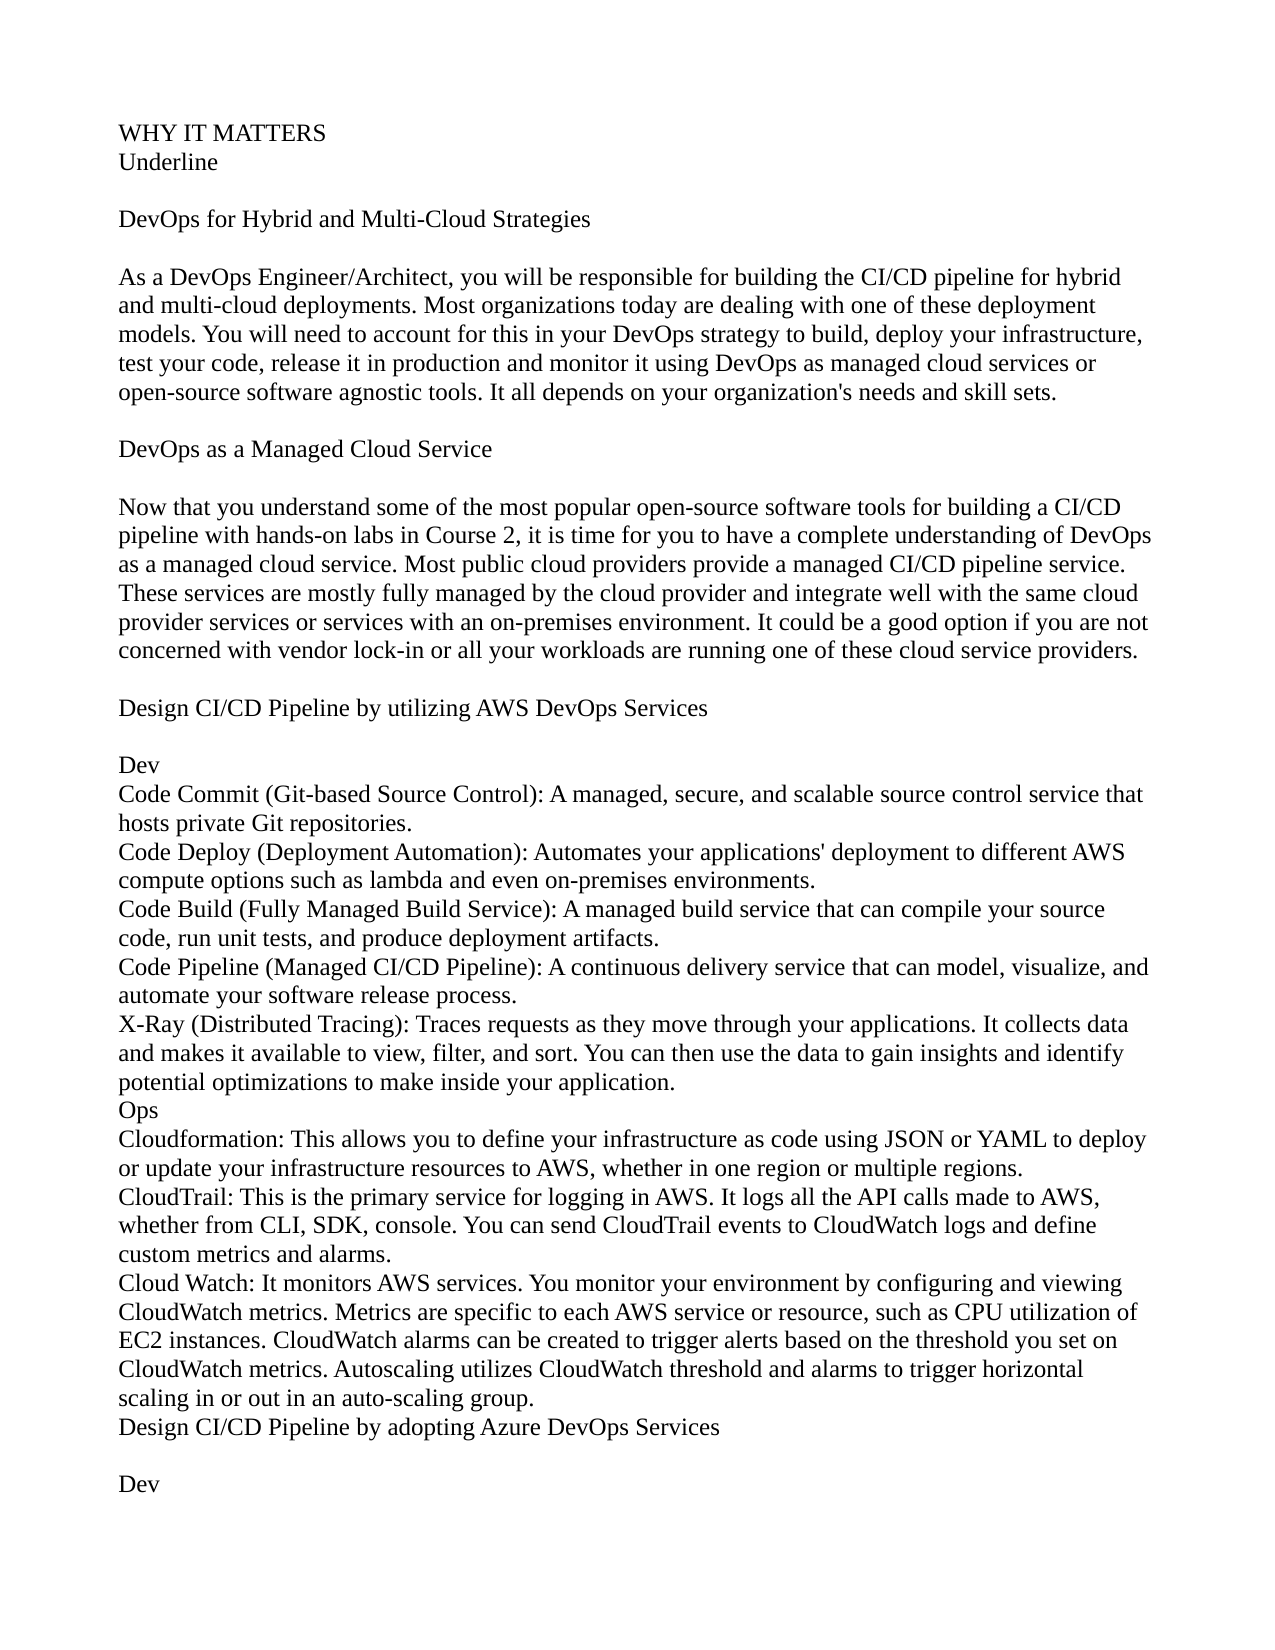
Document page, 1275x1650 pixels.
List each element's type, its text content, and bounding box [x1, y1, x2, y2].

text DevOps as a Managed Cloud Service [118, 434, 1157, 463]
text Dev [118, 751, 1157, 779]
text Cloudformation: This allows you to define your infrastructure as code using JSON or YAML to deploy or update your infrastructure resources to AWS, whether in one region or multiple regions. [118, 1124, 1157, 1182]
text Code Commit (Git-based Source Control): A managed, secure, and scalable source control service that hosts private Git repositories. [118, 779, 1157, 837]
text Code Deploy (Deployment Automation): Automates your applications' deployment to different AWS compute options such as lambda and even on-premises environments. [118, 837, 1157, 894]
text Code Pipeline (Managed CI/CD Pipeline): A continuous delivery service that can model, visualize, and automate your software release process. [118, 952, 1157, 1009]
text DevOps for Hybrid and Multi-Cloud Strategies [118, 204, 1157, 233]
text WHY IT MATTERS [118, 118, 1157, 147]
text Underline [118, 147, 1157, 176]
text Now that you understand some of the most popular open-source software tools for building a CI/CD pipeline with hands-on labs in Course 2, it is time for you to have a complete understanding of DevOps as a managed cloud service. Most public cloud providers provide a managed CI/CD pipeline service. These services are mostly fully managed by the cloud provider and integrate well with the same cloud provider services or services with an on-premises environment. It could be a good option if you are not concerned with vendor lock-in or all your workloads are running one of these cloud service providers. [118, 492, 1157, 664]
text Design CI/CD Pipeline by utilizing AWS DevOps Services [118, 693, 1157, 722]
text Dev [118, 1469, 1157, 1498]
text X-Ray (Distributed Tracing): Traces requests as they move through your applications. It collects data and makes it available to view, filter, and sort. You can then use the data to gain insights and identify potential optimizations to make inside your application. [118, 1009, 1157, 1096]
text Ops [118, 1096, 1157, 1124]
text Design CI/CD Pipeline by adopting Azure DevOps Services [118, 1412, 1157, 1441]
text As a DevOps Engineer/Architect, you will be responsible for building the CI/CD pipeline for hybrid and multi-cloud deployments. Most organizations today are dealing with one of these deployment models. You will need to account for this in your DevOps strategy to build, deploy your infrastructure, test your code, release it in production and monitor it using DevOps as managed cloud services or open-source software agnostic tools. It all depends on your organization's needs and skill sets. [118, 262, 1157, 406]
text Code Build (Fully Managed Build Service): A managed build service that can compile your source code, run unit tests, and produce deployment artifacts. [118, 894, 1157, 952]
text Cloud Watch: It monitors AWS services. You monitor your environment by configuring and viewing CloudWatch metrics. Metrics are specific to each AWS service or resource, such as CPU utilization of EC2 instances. CloudWatch alarms can be created to trigger alerts based on the threshold you set on CloudWatch metrics. Autoscaling utilizes CloudWatch threshold and alarms to trigger horizontal scaling in or out in an auto-scaling group. [118, 1268, 1157, 1412]
text CloudTrail: This is the primary service for logging in AWS. It logs all the API calls made to AWS, whether from CLI, SDK, console. You can send CloudTrail events to CloudWatch logs and define custom metrics and alarms. [118, 1182, 1157, 1268]
